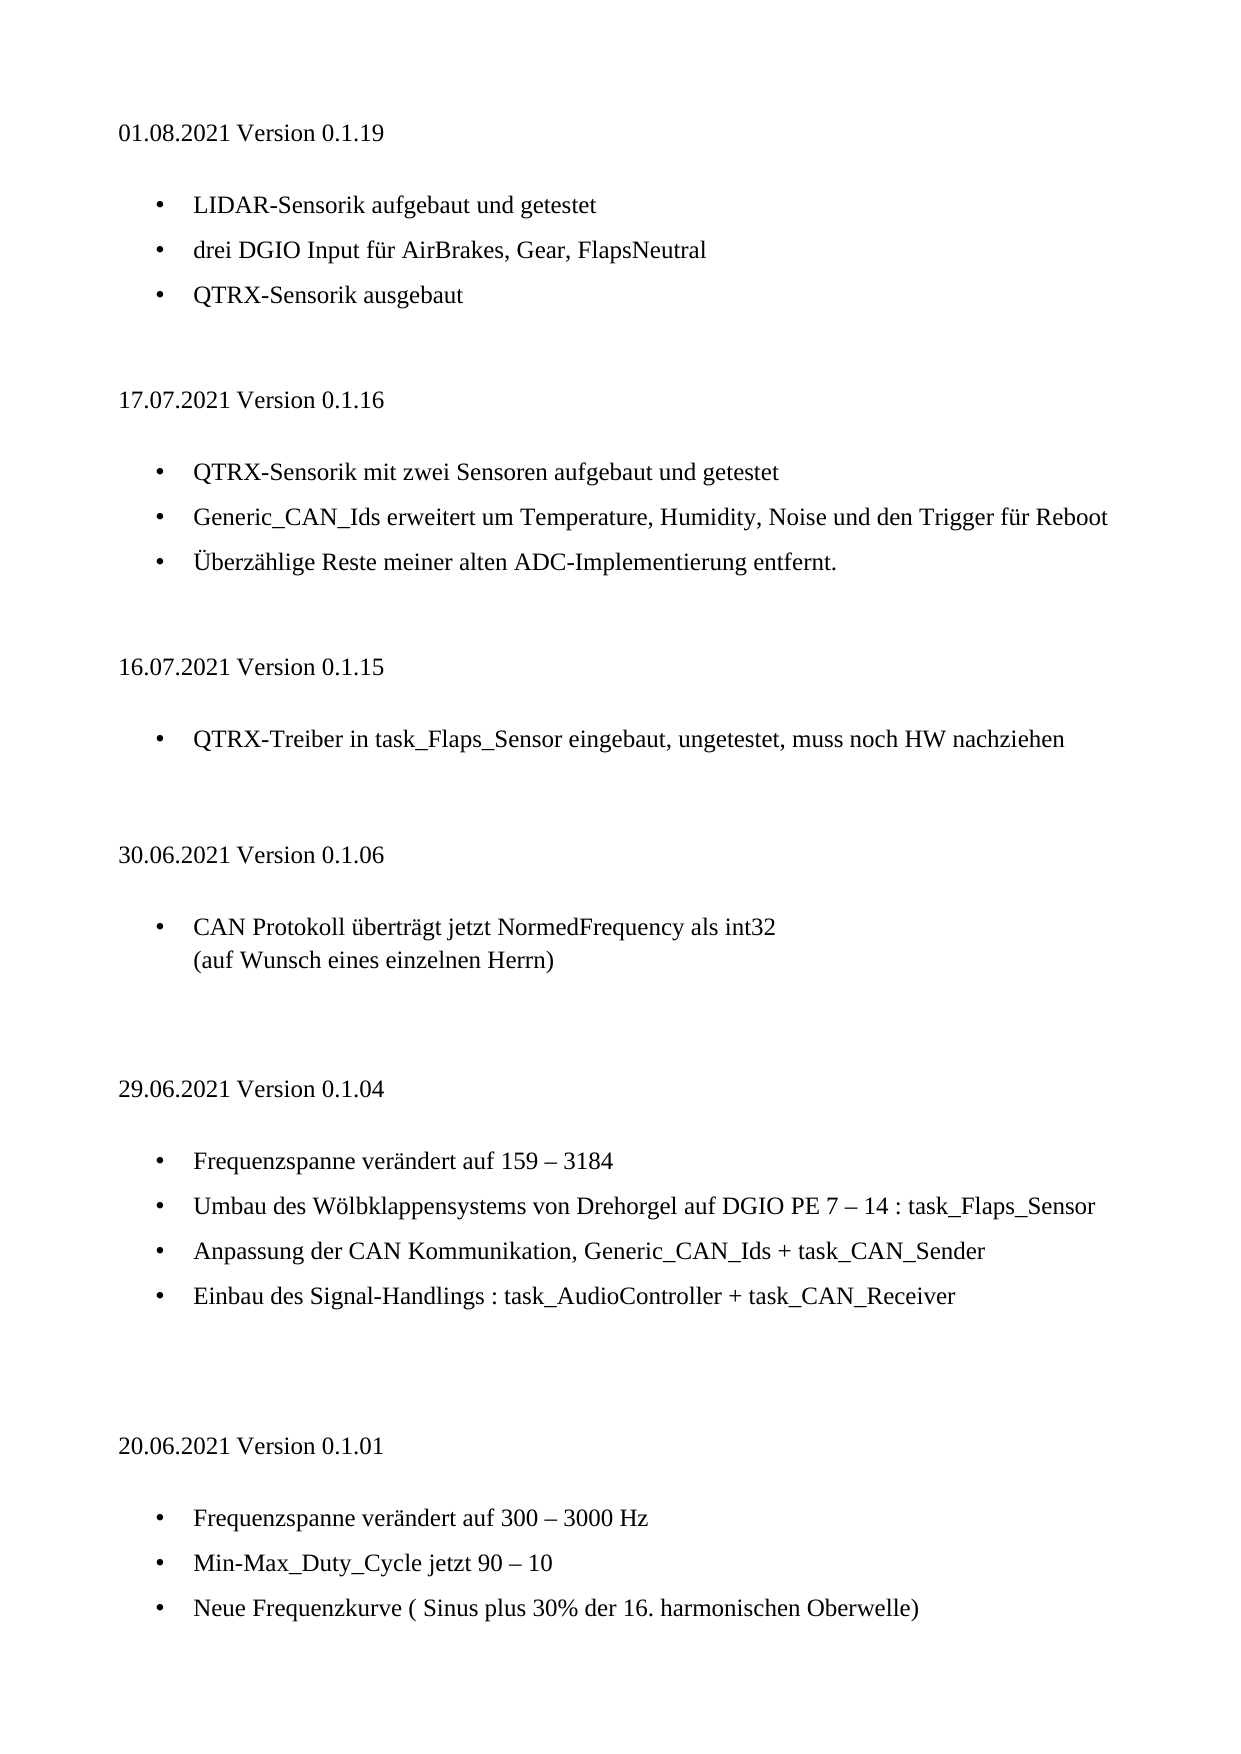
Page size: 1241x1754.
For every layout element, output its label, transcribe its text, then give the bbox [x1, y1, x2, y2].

text 20.06.2021 Version 0.1.01 [118, 1431, 1122, 1459]
list drei DGIO Input für AirBrakes, Gear, FlapsNeutral [156, 235, 1122, 264]
list LIDAR-Sensorik aufgebaut und getestet [156, 190, 1122, 219]
list Frequenzspanne verändert auf 300 – 3000 Hz [156, 1503, 1122, 1532]
text 16.07.2021 Version 0.1.15 [118, 652, 1122, 680]
list Einbau des Signal-Handlings : task_AudioController + task_CAN_Receiver [156, 1281, 1122, 1310]
list Umbau des Wölbklappensystems von Drehorgel auf DGIO PE 7 – 14 : task_Flaps_Sensor [156, 1191, 1122, 1220]
list Min-Max_Duty_Cycle jetzt 90 – 10 [156, 1548, 1122, 1576]
text 01.08.2021 Version 0.1.19 [118, 118, 1122, 147]
list Frequenzspanne verändert auf 159 – 3184 [156, 1146, 1122, 1175]
list QTRX-Sensorik ausgebaut [156, 280, 1122, 375]
list CAN Protokoll überträgt jetzt NormedFrequency als int32 (auf Wunsch eines einzelnen Herrn) [156, 912, 1122, 974]
text 29.06.2021 Version 0.1.04 [118, 1074, 1122, 1103]
text 30.06.2021 Version 0.1.06 [118, 841, 1122, 869]
list Generic_CAN_Ids erweitert um Temperature, Humidity, Noise und den Trigger für Reboot [156, 502, 1122, 531]
list QTRX-Treiber in task_Flaps_Sensor eingebaut, ungetestet, muss noch HW nachziehen [156, 724, 1122, 785]
text 17.07.2021 Version 0.1.16 [118, 385, 1122, 414]
list Anpassung der CAN Kommunikation, Generic_CAN_Ids + task_CAN_Sender [156, 1236, 1122, 1265]
list Neue Frequenzkurve ( Sinus plus 30% der 16. harmonischen Oberwelle) [156, 1593, 1122, 1621]
list Überzählige Reste meiner alten ADC-Implementierung entfernt. [156, 547, 1122, 641]
list QTRX-Sensorik mit zwei Sensoren aufgebaut und getestet [156, 457, 1122, 486]
